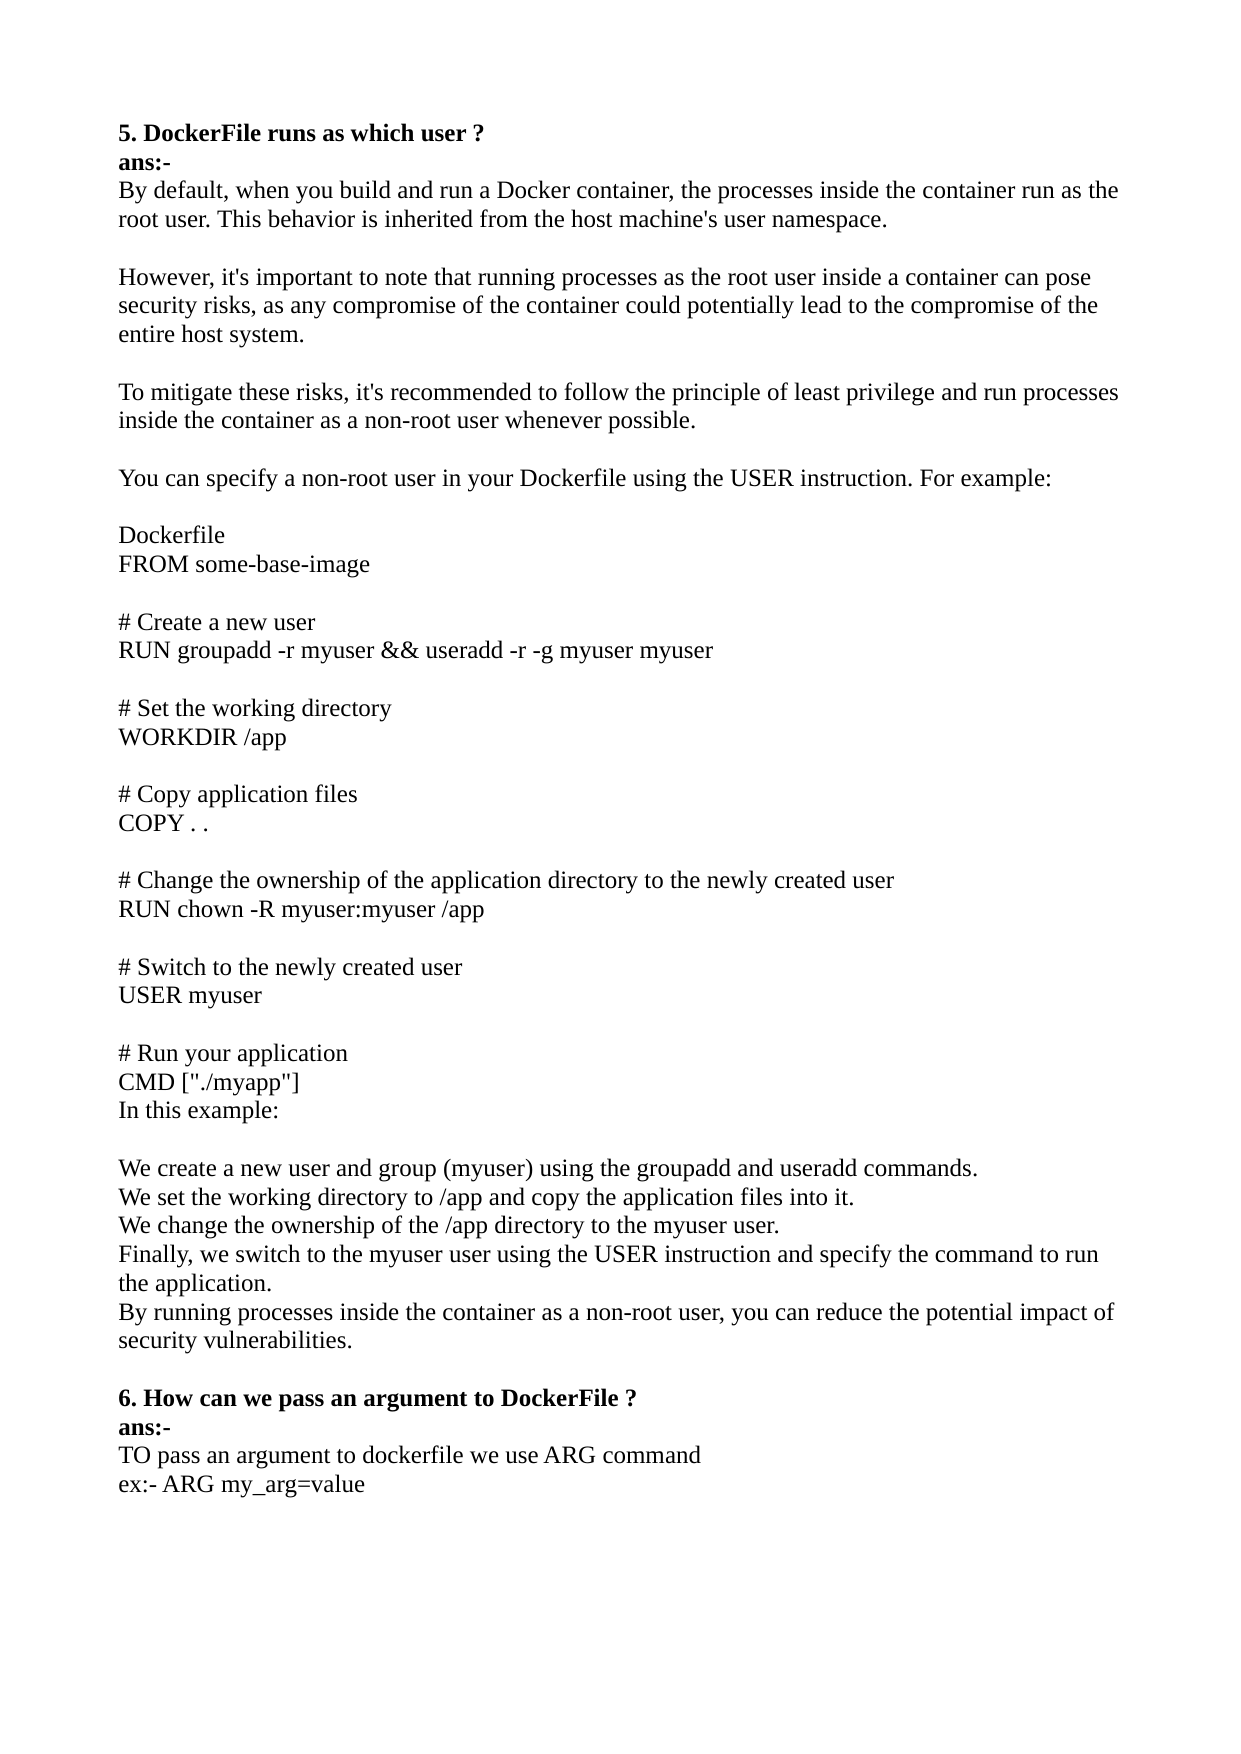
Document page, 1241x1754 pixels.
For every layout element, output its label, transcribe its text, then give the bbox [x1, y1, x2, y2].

text # Set the working directory [118, 693, 1122, 722]
text # Copy application files [118, 779, 1122, 808]
text RUN groupadd -r myuser && useradd -r -g myuser myuser [118, 636, 1122, 664]
text # Run your application [118, 1038, 1122, 1067]
text ans:- [118, 1412, 1122, 1441]
text However, it's important to note that running processes as the root user inside a container can pose security risks, as any compromise of the container could potentially lead to the compromise of the entire host system. [118, 262, 1122, 348]
text 6. How can we pass an argument to DockerFile ? [118, 1383, 1122, 1412]
text # Switch to the newly created user [118, 952, 1122, 981]
text By running processes inside the container as a non-root user, you can reduce the potential impact of security vulnerabilities. [118, 1297, 1122, 1354]
text COPY . . [118, 808, 1122, 837]
text TO pass an argument to dockerfile we use ARG command [118, 1441, 1122, 1469]
text # Change the ownership of the application directory to the newly created user [118, 866, 1122, 894]
text 5. DockerFile runs as which user ? [118, 118, 1122, 147]
text Dockerfile [118, 521, 1122, 549]
text ex:- ARG my_arg=value [118, 1469, 1122, 1498]
text We set the working directory to /app and copy the application files into it. [118, 1182, 1122, 1211]
text We change the ownership of the /app directory to the myuser user. [118, 1211, 1122, 1239]
text Finally, we switch to the myuser user using the USER instruction and specify the command to run the application. [118, 1239, 1122, 1297]
text In this example: [118, 1096, 1122, 1124]
text CMD ["./myapp"] [118, 1067, 1122, 1096]
text FROM some-base-image [118, 549, 1122, 578]
text We create a new user and group (myuser) using the groupadd and useradd commands. [118, 1153, 1122, 1182]
text ans:- [118, 147, 1122, 176]
text By default, when you build and run a Docker container, the processes inside the container run as the root user. This behavior is inherited from the host machine's user namespace. [118, 176, 1122, 233]
text # Create a new user [118, 607, 1122, 636]
text To mitigate these risks, it's recommended to follow the principle of least privilege and run processes inside the container as a non-root user whenever possible. [118, 377, 1122, 434]
text USER myuser [118, 981, 1122, 1009]
text RUN chown -R myuser:myuser /app [118, 894, 1122, 923]
text WORKDIR /app [118, 722, 1122, 751]
text You can specify a non-root user in your Dockerfile using the USER instruction. For example: [118, 463, 1122, 492]
